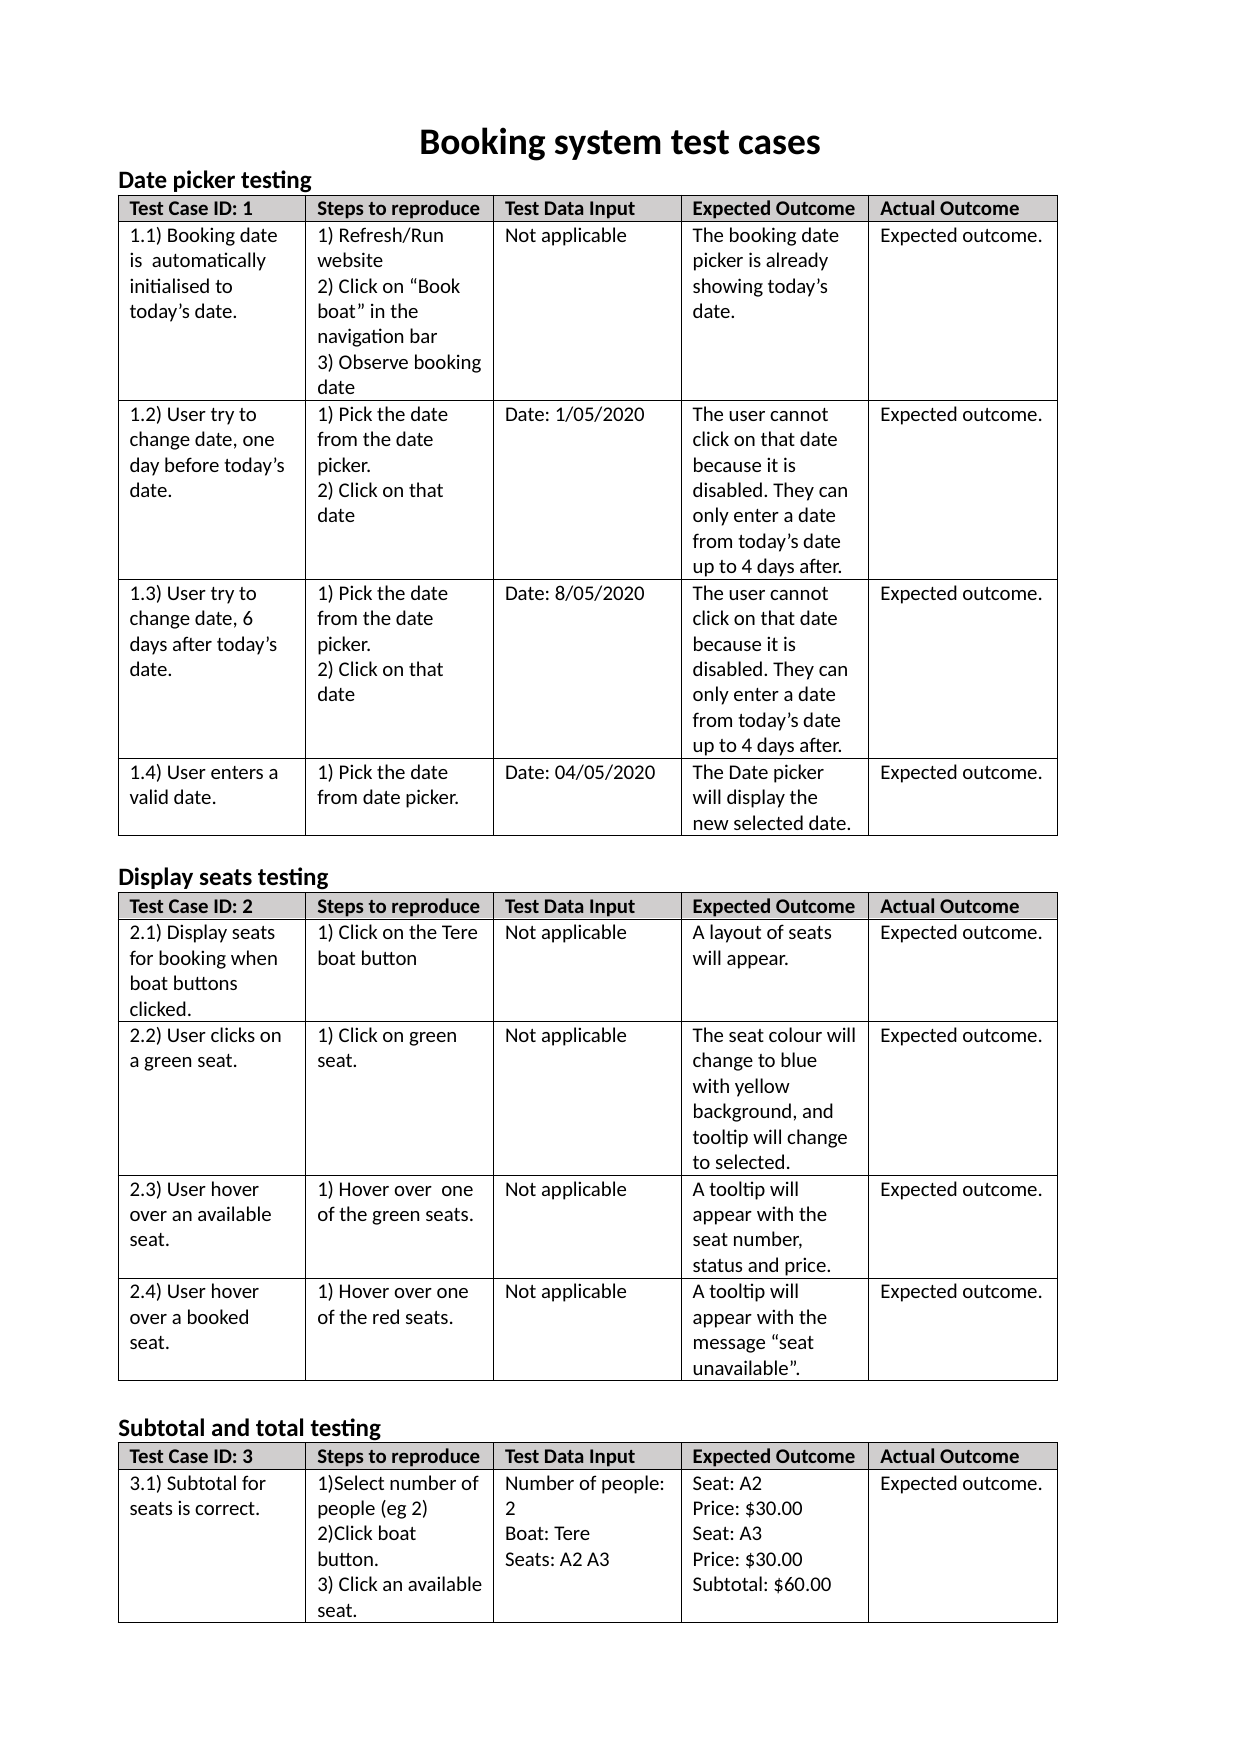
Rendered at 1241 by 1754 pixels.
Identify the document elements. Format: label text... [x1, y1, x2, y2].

table_cell The user cannot click on that date because it is disabled. They can only enter a date from today’s date up to 4 days after. [682, 580, 868, 758]
table_header Steps to reproduce [306, 196, 493, 221]
table_cell 1) Click on green seat. [306, 1022, 493, 1175]
table_cell 1.4) User enters a valid date. [119, 759, 305, 835]
table_header Expected Outcome [682, 196, 868, 221]
table_cell Expected outcome. [869, 1022, 1057, 1175]
table_cell 1) Click on the Tere boat button [306, 920, 493, 1021]
table_cell 2.2) User clicks on a green seat. [119, 1022, 305, 1175]
table_cell Expected outcome. [869, 920, 1057, 1021]
table_cell 1) Pick the date from the date picker. 2) Click on that date [306, 580, 493, 758]
table_cell Not applicable [494, 1279, 681, 1380]
table_header Actual Outcome [869, 196, 1057, 221]
table_cell Expected outcome. [869, 401, 1057, 579]
table_cell A layout of seats will appear. [682, 920, 868, 1021]
table_cell Date: 8/05/2020 [494, 580, 681, 758]
text Date picker testing [118, 164, 1122, 194]
table_cell Seat: A2 Price: $30.00 Seat: A3 Price: $30.00 Subtotal: $60.00 [682, 1470, 868, 1622]
table_cell Expected outcome. [869, 1470, 1057, 1622]
text Booking system test cases [118, 118, 1122, 164]
table_cell Expected outcome. [869, 222, 1057, 400]
table_cell 2.1) Display seats for booking when boat buttons clicked. [119, 920, 305, 1021]
table_header Test Case ID: 3 [119, 1443, 305, 1469]
table_cell Expected outcome. [869, 1176, 1057, 1277]
table_cell Date: 1/05/2020 [494, 401, 681, 579]
table_cell Not applicable [494, 920, 681, 1021]
table_cell Expected outcome. [869, 580, 1057, 758]
table_header Expected Outcome [682, 893, 868, 918]
table_cell 1) Pick the date from date picker. [306, 759, 493, 835]
table_cell 1)Select number of people (eg 2) 2)Click boat button. 3) Click an available seat. [306, 1470, 493, 1622]
table_cell Number of people: 2 Boat: Tere Seats: A2 A3 [494, 1470, 681, 1622]
table_cell 1.3) User try to change date, 6 days after today’s date. [119, 580, 305, 758]
table_cell 2.3) User hover over an available seat. [119, 1176, 305, 1277]
table_header Test Data Input [494, 893, 681, 918]
table_cell The booking date picker is already showing today’s date. [682, 222, 868, 400]
table_cell A tooltip will appear with the message “seat unavailable”. [682, 1279, 868, 1380]
table_header Test Data Input [494, 1443, 681, 1469]
table_cell The user cannot click on that date because it is disabled. They can only enter a date from today’s date up to 4 days after. [682, 401, 868, 579]
table_cell 2.4) User hover over a booked seat. [119, 1279, 305, 1380]
table_cell Not applicable [494, 1176, 681, 1277]
table_cell 1) Refresh/Run website 2) Click on “Book boat” in the navigation bar 3) Observe booking date [306, 222, 493, 400]
text Display seats testing [118, 862, 1122, 892]
table_header Steps to reproduce [306, 1443, 493, 1469]
table_cell Expected outcome. [869, 1279, 1057, 1380]
table_cell 1) Hover over one of the green seats. [306, 1176, 493, 1277]
table_cell 1) Hover over one of the red seats. [306, 1279, 493, 1380]
text Subtotal and total testing [118, 1412, 1122, 1442]
table_cell The Date picker will display the new selected date. [682, 759, 868, 835]
table_cell 3.1) Subtotal for seats is correct. [119, 1470, 305, 1622]
table_cell The seat colour will change to blue with yellow background, and tooltip will change to selected. [682, 1022, 868, 1175]
table_header Test Case ID: 2 [119, 893, 305, 918]
table_cell Not applicable [494, 1022, 681, 1175]
table_header Expected Outcome [682, 1443, 868, 1469]
table_header Test Data Input [494, 196, 681, 221]
table_cell 1) Pick the date from the date picker. 2) Click on that date [306, 401, 493, 579]
table_cell 1.2) User try to change date, one day before today’s date. [119, 401, 305, 579]
table_cell A tooltip will appear with the seat number, status and price. [682, 1176, 868, 1277]
table_cell Not applicable [494, 222, 681, 400]
table_header Steps to reproduce [306, 893, 493, 918]
table_header Actual Outcome [869, 893, 1057, 918]
table_cell Expected outcome. [869, 759, 1057, 835]
table_header Actual Outcome [869, 1443, 1057, 1469]
table_header Test Case ID: 1 [119, 196, 305, 221]
table_cell 1.1) Booking date is automatically initialised to today’s date. [119, 222, 305, 400]
table_cell Date: 04/05/2020 [494, 759, 681, 835]
